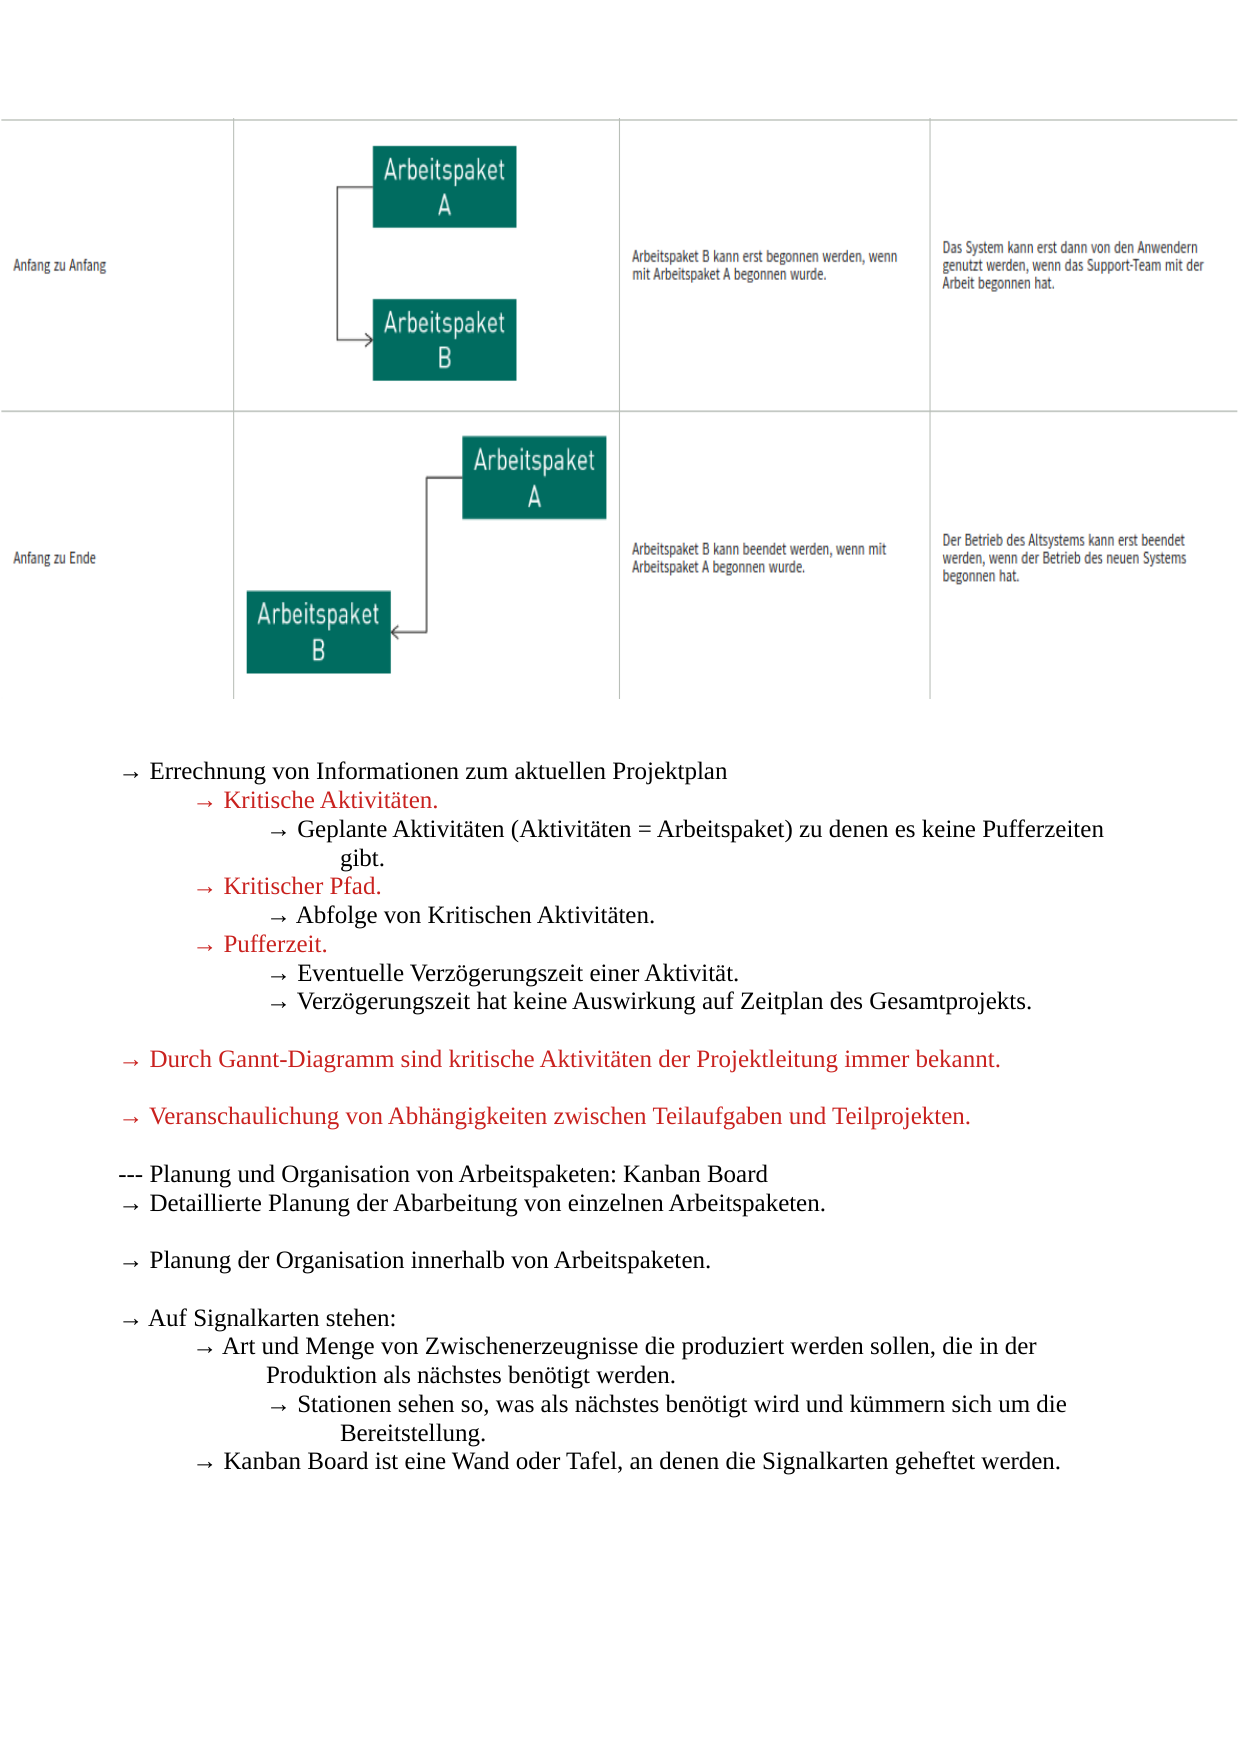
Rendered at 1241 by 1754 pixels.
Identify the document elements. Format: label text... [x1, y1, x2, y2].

text → Kritische Aktivitäten. [118, 785, 1122, 814]
text → Geplante Aktivitäten (Aktivitäten = Arbeitspaket) zu denen es keine Pufferzeiten [118, 814, 1122, 843]
text → Detaillierte Planung der Abarbeitung von einzelnen Arbeitspaketen. [118, 1188, 1122, 1216]
text → Abfolge von Kritischen Aktivitäten. [118, 900, 1122, 929]
text → Eventuelle Verzögerungszeit einer Aktivität. [118, 958, 1122, 986]
text → Kanban Board ist eine Wand oder Tafel, an denen die Signalkarten geheftet werden. [118, 1446, 1122, 1475]
text → Durch Gannt-Diagramm sind kritische Aktivitäten der Projektleitung immer bekannt. [118, 1044, 1122, 1073]
text → Pufferzeit. [118, 929, 1122, 958]
text → Art und Menge von Zwischenerzeugnisse die produziert werden sollen, die in der [118, 1331, 1122, 1360]
text → Veranschaulichung von Abhängigkeiten zwischen Teilaufgaben und Teilprojekten. [118, 1101, 1122, 1130]
text → Verzögerungszeit hat keine Auswirkung auf Zeitplan des Gesamtprojekts. [118, 986, 1122, 1015]
text → Auf Signalkarten stehen: [118, 1303, 1122, 1331]
text gibt. [118, 843, 1122, 871]
picture [1, 118, 1238, 699]
text → Kritischer Pfad. [118, 871, 1122, 900]
text --- Planung und Organisation von Arbeitspaketen: Kanban Board [118, 1159, 1122, 1188]
text → Errechnung von Informationen zum aktuellen Projektplan [118, 756, 1122, 785]
text Produktion als nächstes benötigt werden. [118, 1360, 1122, 1389]
text → Planung der Organisation innerhalb von Arbeitspaketen. [118, 1245, 1122, 1274]
text → Stationen sehen so, was als nächstes benötigt wird und kümmern sich um die [118, 1389, 1122, 1418]
text Bereitstellung. [118, 1418, 1122, 1446]
